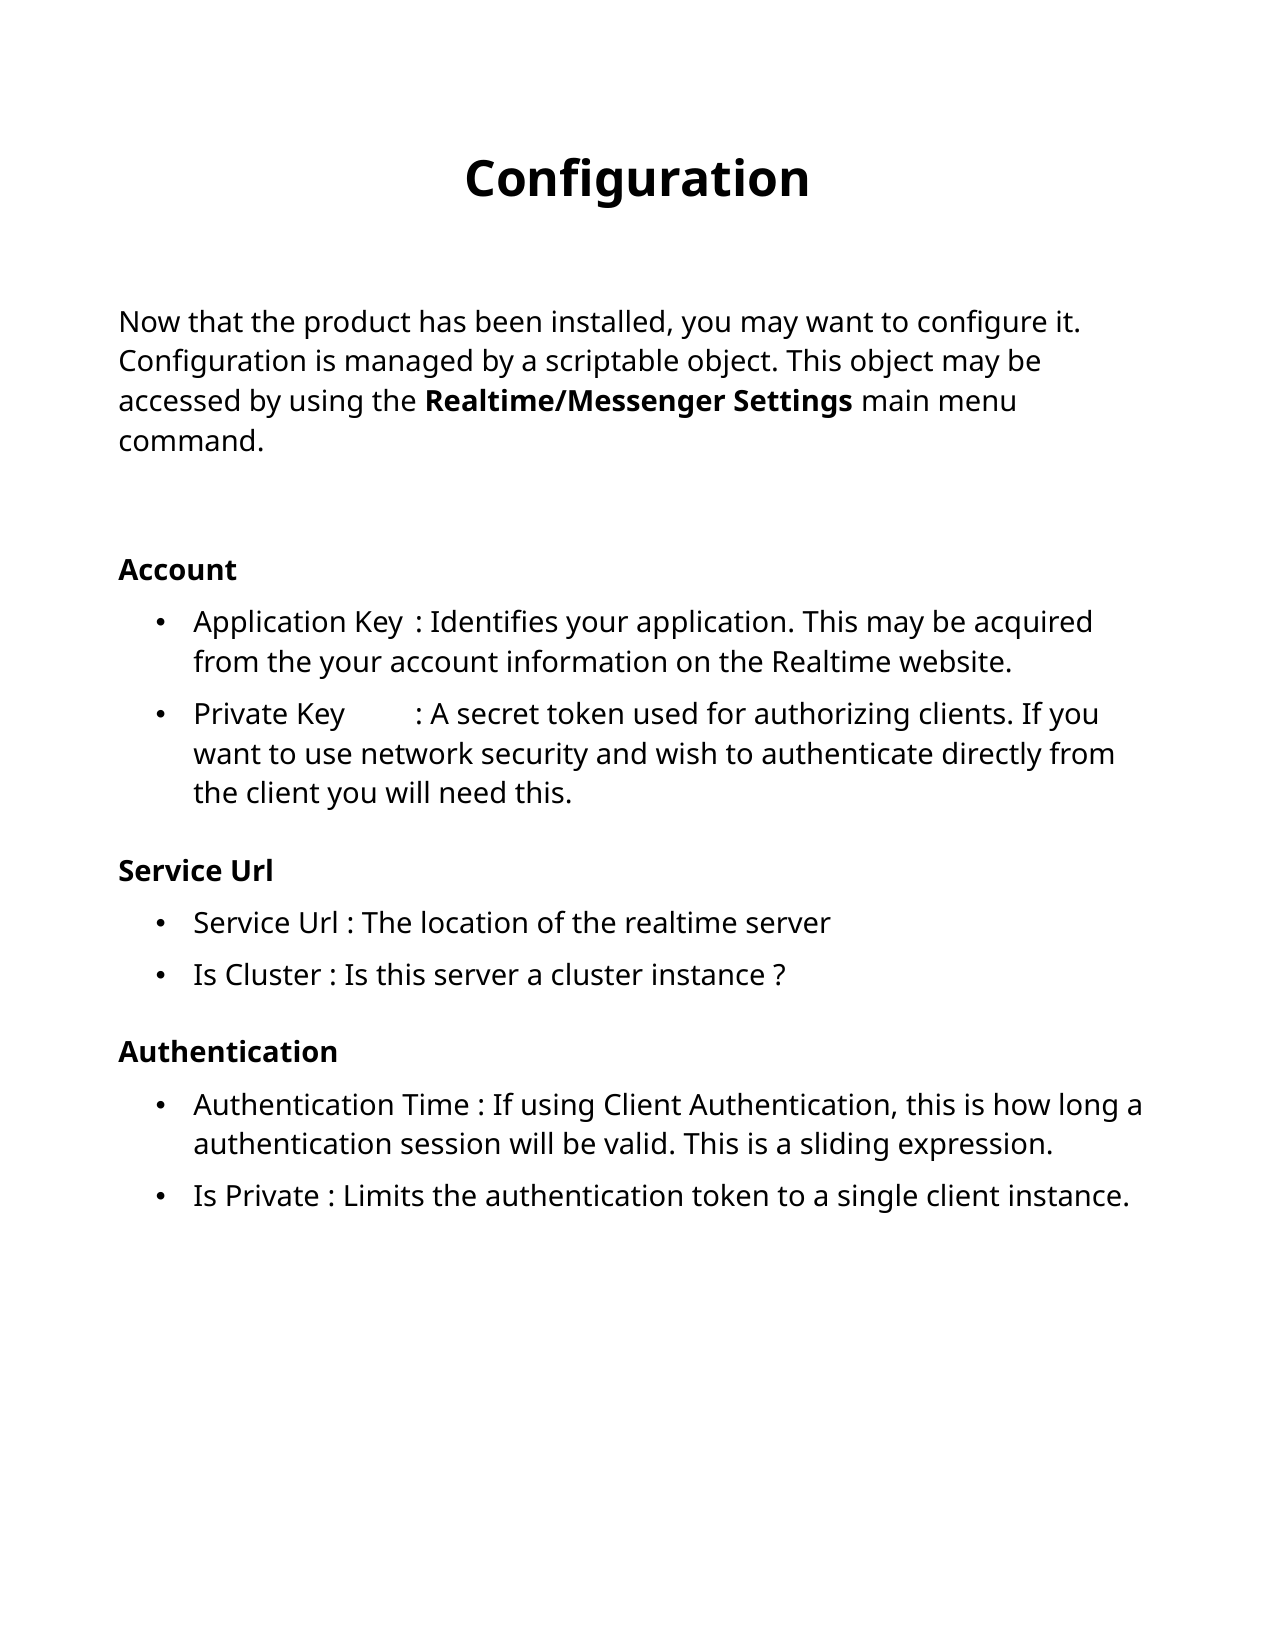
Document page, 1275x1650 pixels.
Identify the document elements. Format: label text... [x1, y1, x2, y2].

list Is Cluster : Is this server a cluster instance ? [156, 954, 1157, 994]
list Is Private : Limits the authentication token to a single client instance. [156, 1176, 1157, 1215]
list Application Key : Identifies your application. This may be acquired from the your account information on the Realtime website. [156, 602, 1157, 681]
subtitle Account [118, 549, 1157, 589]
subtitle Authentication [118, 1032, 1157, 1071]
text Now that the product has been installed, you may want to configure it. Configuration is managed by a scriptable object. This object may be accessed by using the Realtime/Messenger Settings main menu command. [118, 301, 1157, 460]
list Authentication Time : If using Client Authentication, this is how long a authentication session will be valid. This is a sliding expression. [156, 1084, 1157, 1163]
list Service Url : The location of the realtime server [156, 902, 1157, 942]
subtitle Configuration [118, 143, 1157, 211]
subtitle Service Url [118, 850, 1157, 890]
list Private Key : A secret token used for authorizing clients. If you want to use network security and wish to authenticate directly from the client you will need this. [156, 693, 1157, 812]
